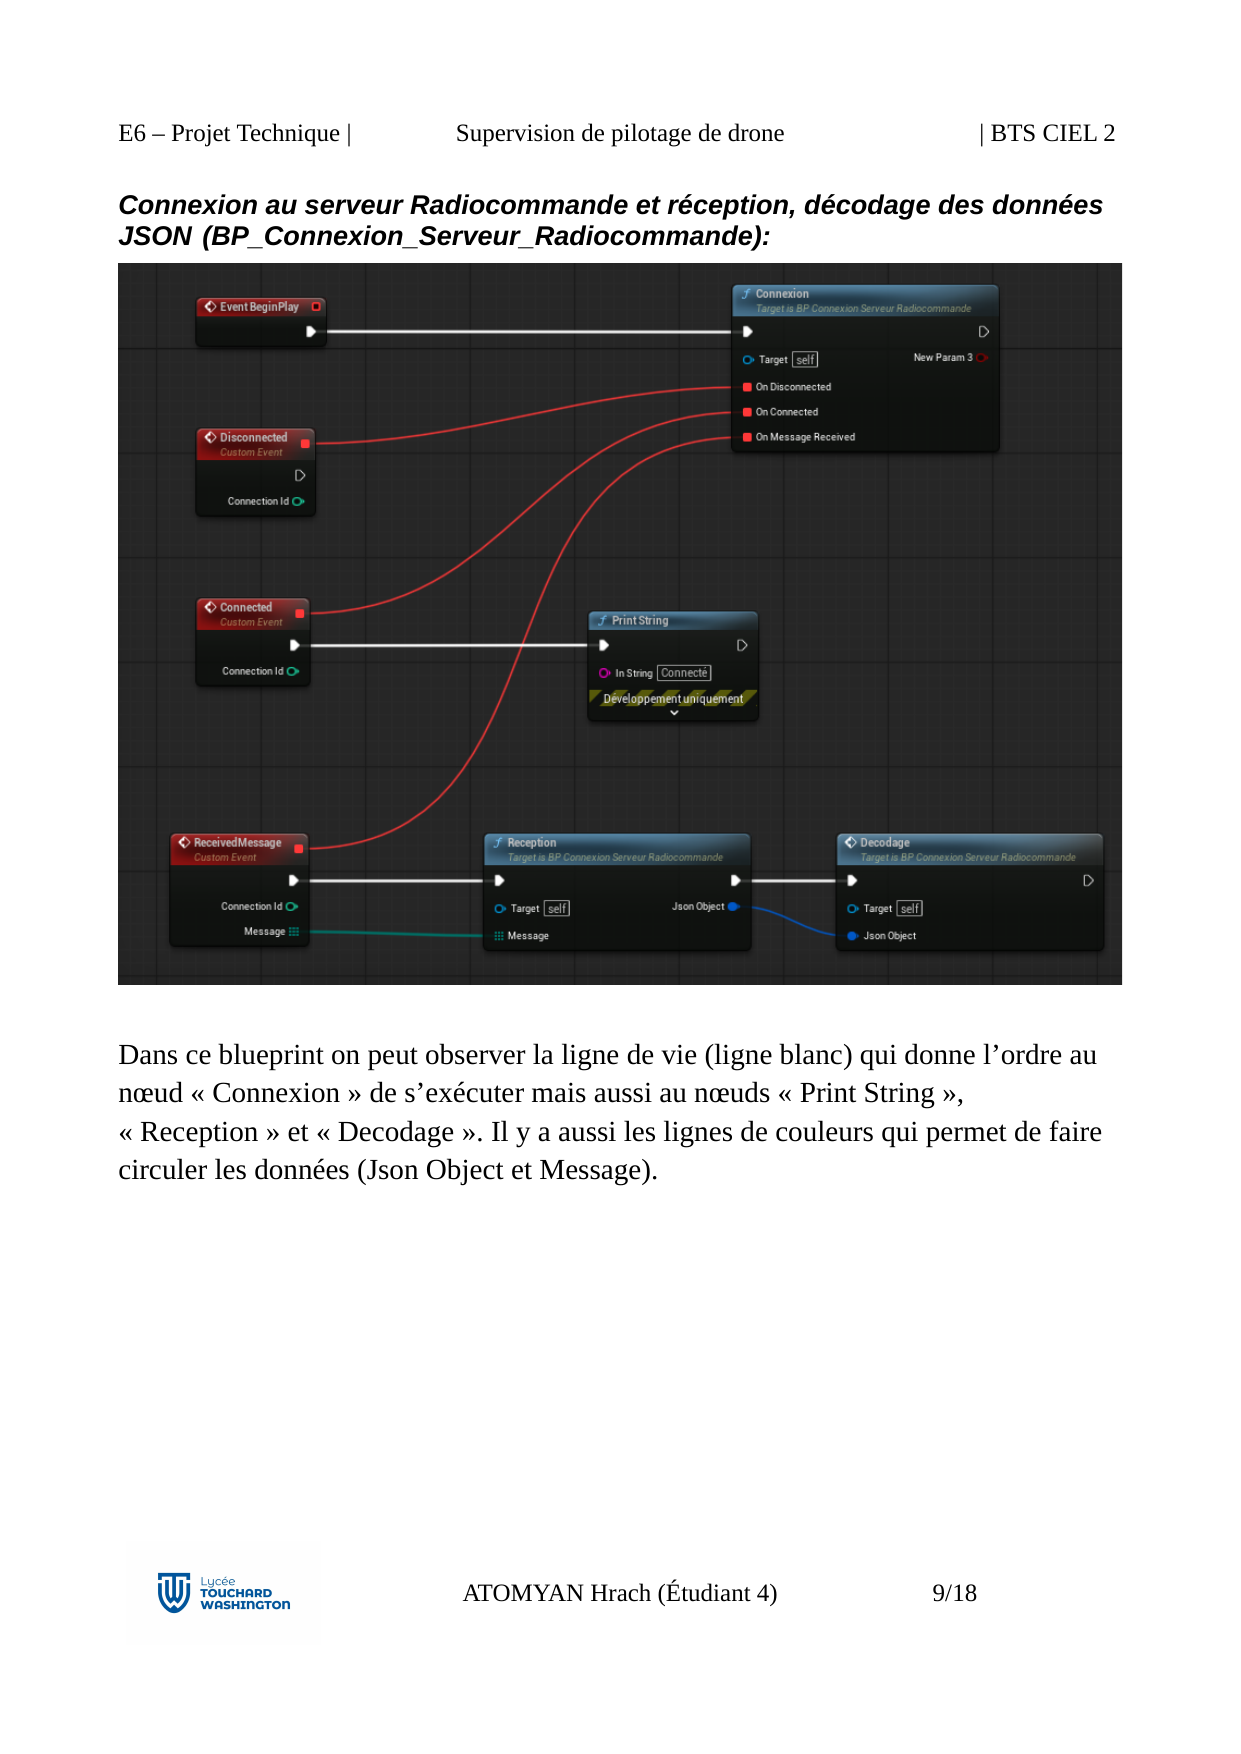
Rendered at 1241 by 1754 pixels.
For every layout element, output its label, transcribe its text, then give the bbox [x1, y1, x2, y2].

picture [126, 1541, 322, 1645]
picture [118, 263, 1123, 985]
subtitle Connexion au serveur Radiocommande et réception, décodage des données JSON (BP_Connexion_Serveur_Radiocommande): [118, 189, 1122, 251]
text Dans ce blueprint on peut observer la ligne de vie (ligne blanc) qui donne l’ordre au nœud « Connexion » de s’exécuter mais aussi au nœuds « Print String », « Reception » et « Decodage ». Il y a aussi les lignes de couleurs qui permet de faire circuler les données (Json Object et Message). [118, 1037, 1122, 1186]
